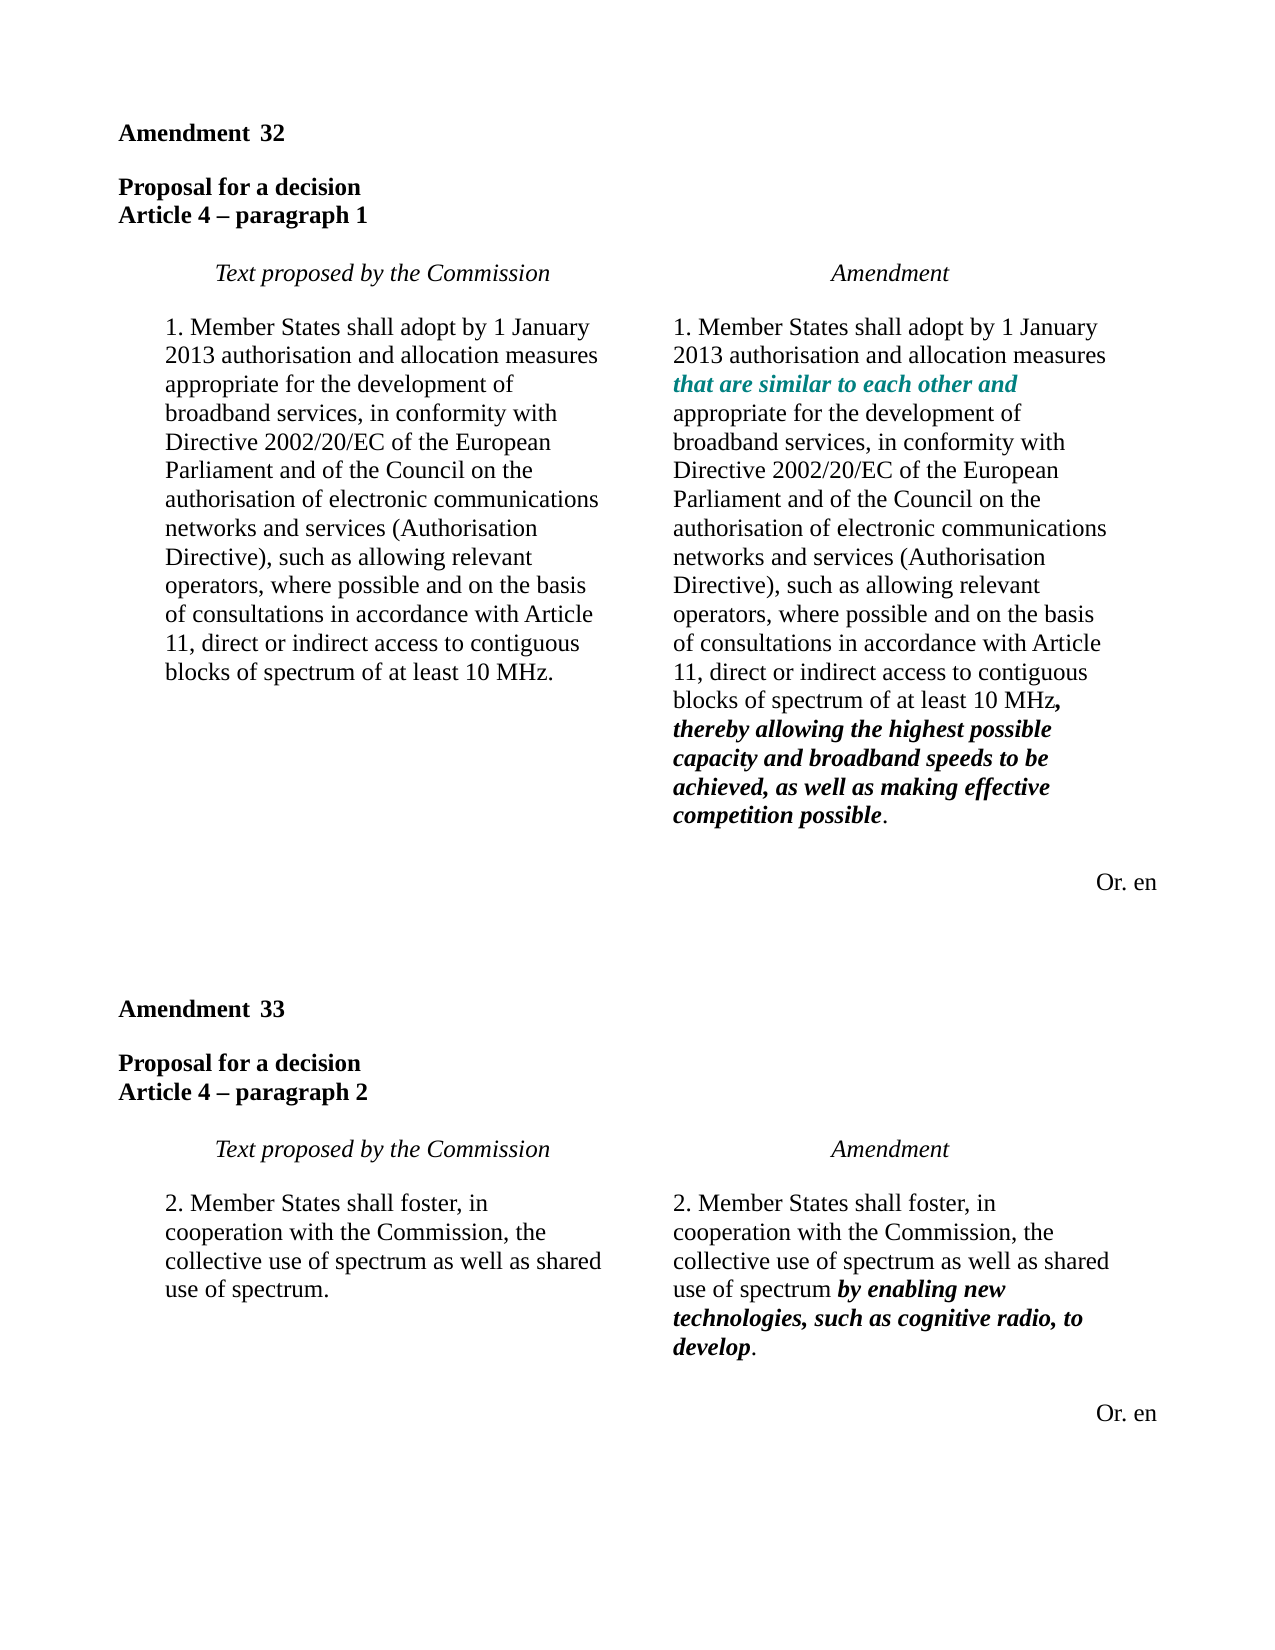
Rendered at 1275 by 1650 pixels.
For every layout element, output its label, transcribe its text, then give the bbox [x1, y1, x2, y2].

table_header [130, 229, 1145, 258]
text <DocAmend>Proposal for a decision</DocAmend> [118, 1048, 1157, 1077]
table_cell Text proposed by the Commission [130, 258, 637, 312]
table_cell Amendment [638, 258, 1145, 312]
table_cell 2. Member States shall foster, in cooperation with the Commission, the collective use of spectrum as well as shared use of spectrum by enabling new technologies, such as cognitive radio, to develop. [638, 1188, 1145, 1373]
table_cell 1. Member States shall adopt by 1 January 2013 authorisation and allocation measures that are similar to each other and appropriate for the development of broadband services, in conformity with Directive 2002/20/EC of the European Parliament and of the Council on the authorisation of electronic communications networks and services (Authorisation Directive), such as allowing relevant operators, where possible and on the basis of consultations in accordance with Article 11, direct or indirect access to contiguous blocks of spectrum of at least 10 MHz, thereby allowing the highest possible capacity and broadband speeds to be achieved, as well as making effective competition possible. [638, 312, 1145, 842]
text </Amend><Amend>Amendment <NumAm>32</NumAm> [118, 118, 1157, 147]
text <DocAmend>Proposal for a decision</DocAmend> [118, 172, 1157, 201]
text <Amend>Amendment <NumAm>33</NumAm> [118, 994, 1157, 1023]
table_cell 1. Member States shall adopt by 1 January 2013 authorisation and allocation measures appropriate for the development of broadband services, in conformity with Directive 2002/20/EC of the European Parliament and of the Council on the authorisation of electronic communications networks and services (Authorisation Directive), such as allowing relevant operators, where possible and on the basis of consultations in accordance with Article 11, direct or indirect access to contiguous blocks of spectrum of at least 10 MHz. [130, 312, 637, 842]
text Or. <Original>{EN}en</Original> [118, 867, 1157, 896]
text <Article>Article 4 – paragraph 1</Article> [118, 201, 1157, 229]
text Or. <Original>{EN}en</Original> [118, 1398, 1157, 1427]
table_cell Amendment [638, 1135, 1145, 1188]
text <Article>Article 4 – paragraph 2</Article> [118, 1077, 1157, 1106]
table_cell 2. Member States shall foster, in cooperation with the Commission, the collective use of spectrum as well as shared use of spectrum. [130, 1188, 637, 1373]
table_cell Text proposed by the Commission [130, 1135, 637, 1188]
table_header [130, 1106, 1145, 1134]
